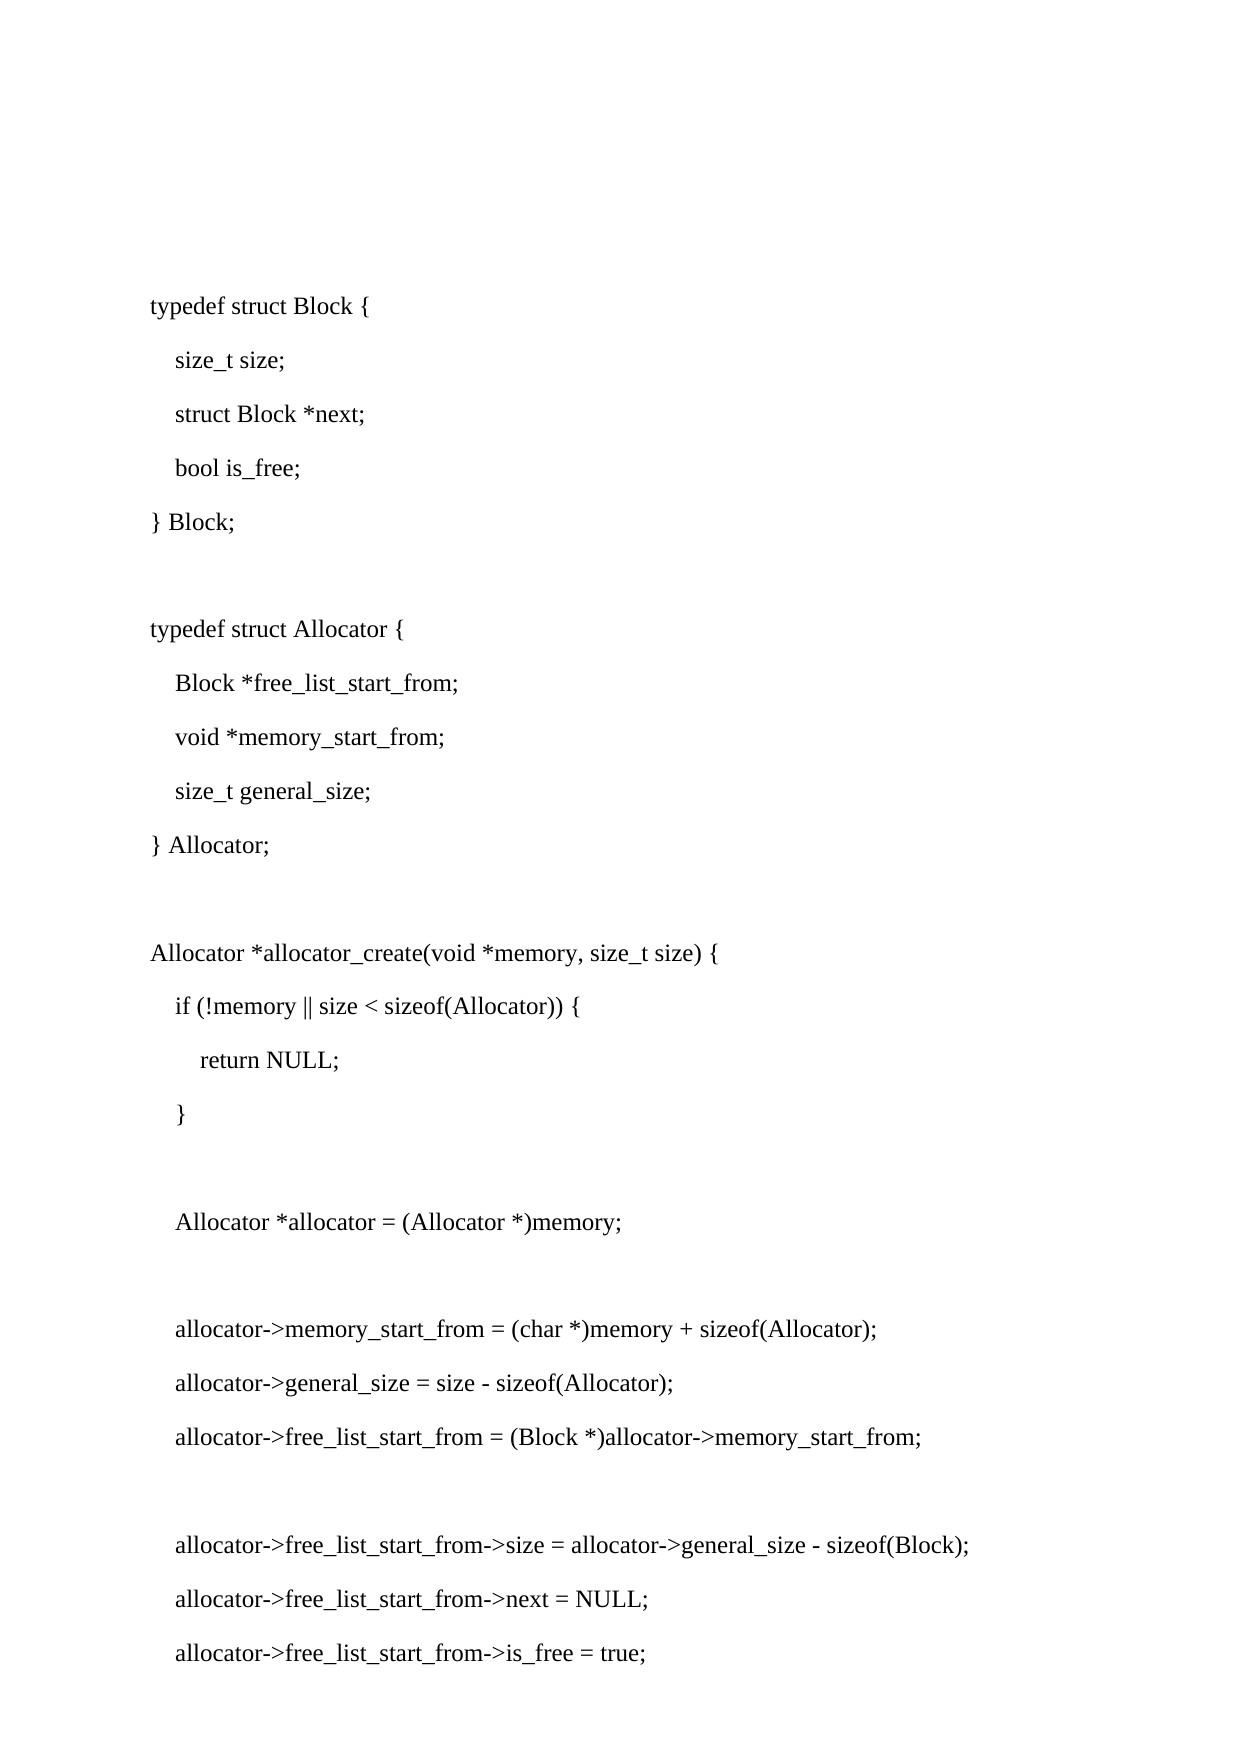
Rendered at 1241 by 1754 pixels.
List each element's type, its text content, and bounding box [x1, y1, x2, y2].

text size_t size; [150, 345, 1147, 374]
text void *memory_start_from; [150, 722, 1147, 751]
text allocator->free_list_start_from->is_free = true; [150, 1638, 1147, 1666]
text if (!memory || size < sizeof(Allocator)) { [150, 991, 1147, 1020]
text Block *free_list_start_from; [150, 668, 1147, 697]
text size_t general_size; [150, 776, 1147, 805]
text allocator->free_list_start_from->size = allocator->general_size - sizeof(Block); [150, 1530, 1147, 1559]
text typedef struct Allocator { [150, 614, 1147, 643]
text allocator->general_size = size - sizeof(Allocator); [150, 1368, 1147, 1397]
text } Block; [150, 507, 1147, 536]
text return NULL; [150, 1045, 1147, 1074]
text } Allocator; [150, 830, 1147, 859]
text bool is_free; [150, 453, 1147, 482]
text allocator->memory_start_from = (char *)memory + sizeof(Allocator); [150, 1314, 1147, 1343]
text typedef struct Block { [150, 291, 1147, 320]
text allocator->free_list_start_from = (Block *)allocator->memory_start_from; [150, 1422, 1147, 1451]
text } [150, 1099, 1147, 1128]
text struct Block *next; [150, 399, 1147, 428]
text allocator->free_list_start_from->next = NULL; [150, 1584, 1147, 1613]
text Allocator *allocator_create(void *memory, size_t size) { [150, 938, 1147, 966]
text Allocator *allocator = (Allocator *)memory; [150, 1207, 1147, 1236]
